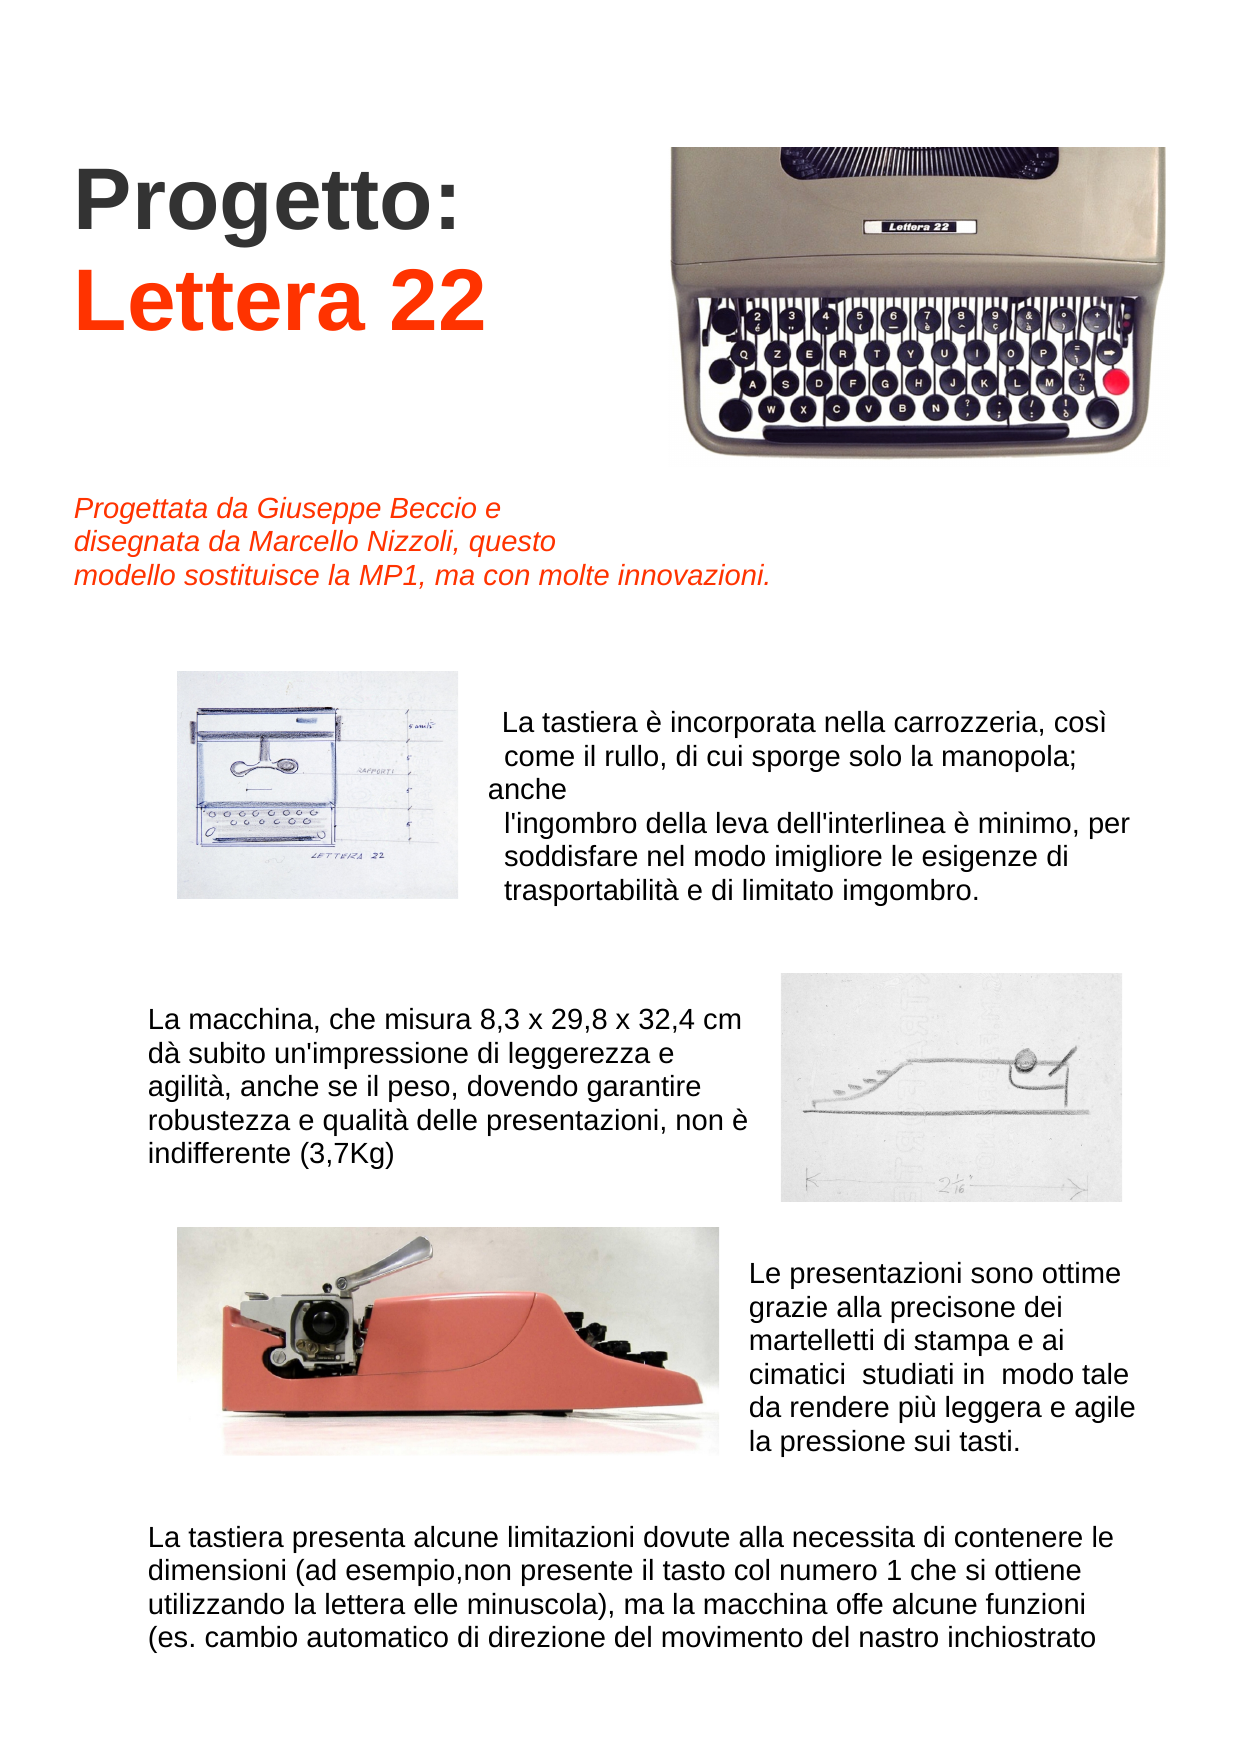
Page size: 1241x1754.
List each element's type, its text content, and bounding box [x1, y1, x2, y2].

text Le presentazioni sono ottime grazie alla precisone dei martelletti di stampa e ai cimatici studiati in modo tale da rendere più leggera e agile la pressione sui tasti. [148, 1227, 1152, 1457]
text [1123, 1103, 1152, 1136]
text Progettata da Giuseppe Beccio e [74, 491, 1152, 524]
text La macchina, che misura 8,3 x 29,8 x 32,4 cm [148, 1002, 780, 1036]
text [148, 738, 177, 806]
text soddisfare nel modo imigliore le esigenze di [459, 839, 1152, 873]
picture [780, 973, 1123, 1202]
text [1123, 1002, 1152, 1036]
text come il rullo, di cui sporge solo la manopola; anche [459, 738, 1152, 806]
picture [177, 671, 459, 899]
picture [667, 147, 1170, 467]
picture [177, 1227, 720, 1456]
text dà subito un'impressione di leggerezza e [148, 1036, 780, 1069]
text [1123, 1036, 1152, 1069]
text indifferente (3,7Kg) [148, 1136, 780, 1170]
text Lettera 22 [74, 248, 667, 349]
text [1123, 1069, 1152, 1103]
text utilizzando la lettera elle minuscola), ma la macchina offe alcune funzioni [148, 1587, 1152, 1620]
text [148, 839, 177, 873]
text [1123, 1136, 1152, 1170]
text La tastiera è incorporata nella carrozzeria, così [459, 705, 1152, 738]
text trasportabilità e di limitato imgombro. [148, 873, 1152, 906]
text modello sostituisce la MP1, ma con molte innovazioni. [74, 558, 1152, 592]
text (es. cambio automatico di direzione del movimento del nastro inchiostrato [148, 1620, 1152, 1654]
text La tastiera presenta alcune limitazioni dovute alla necessita di contenere le dimensioni (ad esempio,non presente il tasto col numero 1 che si ottiene [148, 1519, 1152, 1587]
text Progetto: [74, 148, 667, 248]
text disegnata da Marcello Nizzoli, questo [74, 524, 1152, 558]
text l'ingombro della leva dell'interlinea è minimo, per [459, 806, 1152, 839]
text robustezza e qualità delle presentazioni, non è [148, 1103, 780, 1136]
text agilità, anche se il peso, dovendo garantire [148, 1069, 780, 1103]
